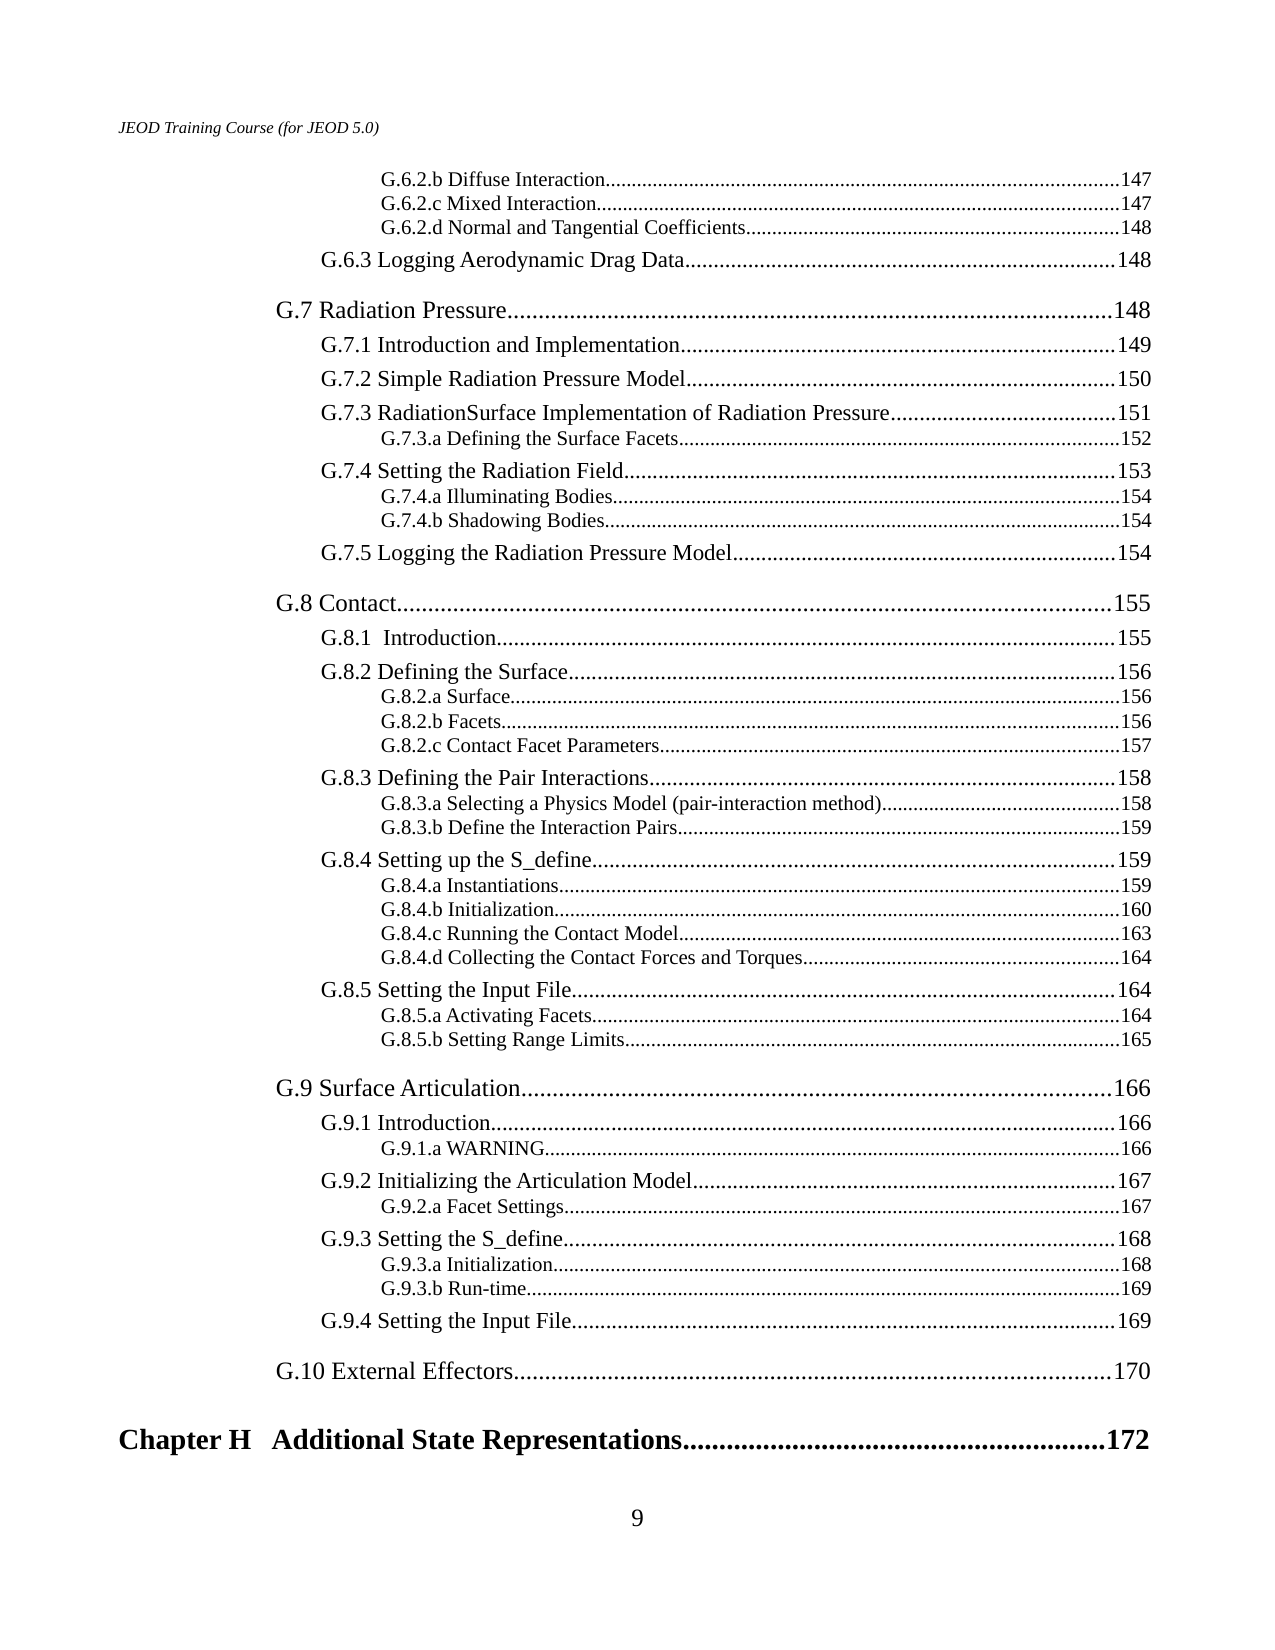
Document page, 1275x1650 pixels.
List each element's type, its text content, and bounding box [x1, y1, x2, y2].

text G.7.3 RadiationSurface Implementation of Radiation Pressure 151 [321, 399, 1157, 426]
text G.8.2 Defining the Surface 156 [321, 658, 1157, 684]
text G.8 Contact 155 [276, 588, 1157, 617]
text Chapter H Additional State Representations 172 [118, 1422, 1157, 1456]
text G.7.5 Logging the Radiation Pressure Model 154 [321, 539, 1157, 566]
text G.8.4.d Collecting the Contact Forces and Torques 164 [381, 945, 1157, 969]
text G.6.2.b Diffuse Interaction 147 [381, 167, 1157, 191]
text G.7.2 Simple Radiation Pressure Model 150 [321, 365, 1157, 392]
text G.8.5 Setting the Input File 164 [321, 976, 1157, 1003]
text G.7 Radiation Pressure 148 [276, 295, 1157, 324]
text G.8.3.a Selecting a Physics Model (pair-interaction method) 158 [381, 791, 1157, 814]
text G.9.1.a WARNING 166 [381, 1136, 1157, 1160]
text G.7.4.a Illuminating Bodies 154 [381, 483, 1157, 508]
text G.8.2.a Surface 156 [381, 684, 1157, 708]
text G.9.3 Setting the S_define 168 [321, 1225, 1157, 1252]
text G.6.3 Logging Aerodynamic Drag Data 148 [321, 246, 1157, 273]
text G.6.2.c Mixed Interaction 147 [381, 191, 1157, 215]
text G.9.1 Introduction 166 [321, 1109, 1157, 1136]
text G.7.4 Setting the Radiation Field 153 [321, 457, 1157, 483]
text G.9.4 Setting the Input File 169 [321, 1307, 1157, 1334]
text G.8.2.c Contact Facet Parameters 157 [381, 733, 1157, 757]
text G.7.1 Introduction and Implementation 149 [321, 332, 1157, 358]
text G.9.2 Initializing the Articulation Model 167 [321, 1167, 1157, 1194]
text G.9 Surface Articulation 166 [276, 1073, 1157, 1102]
text G.9.2.a Facet Settings 167 [381, 1194, 1157, 1218]
text G.8.2.b Facets 156 [381, 708, 1157, 733]
text G.8.4.b Initialization 160 [381, 897, 1157, 921]
text G.7.4.b Shadowing Bodies 154 [381, 508, 1157, 532]
text G.9.3.a Initialization 168 [381, 1252, 1157, 1276]
text G.7.3.a Defining the Surface Facets 152 [381, 426, 1157, 450]
text G.8.4 Setting up the S_define 159 [321, 846, 1157, 872]
text G.8.4.c Running the Contact Model 163 [381, 921, 1157, 945]
text G.8.5.b Setting Range Limits 165 [381, 1027, 1157, 1051]
text G.9.3.b Run-time 169 [381, 1276, 1157, 1300]
text G.6.2.d Normal and Tangential Coefficients 148 [381, 215, 1157, 239]
text G.8.5.a Activating Facets 164 [381, 1003, 1157, 1027]
text G.8.1 Introduction 155 [321, 624, 1157, 651]
text G.8.4.a Instantiations 159 [381, 872, 1157, 897]
text G.10 External Effectors 170 [276, 1356, 1157, 1385]
text G.8.3.b Define the Interaction Pairs 159 [381, 814, 1157, 839]
text G.8.3 Defining the Pair Interactions 158 [321, 764, 1157, 791]
